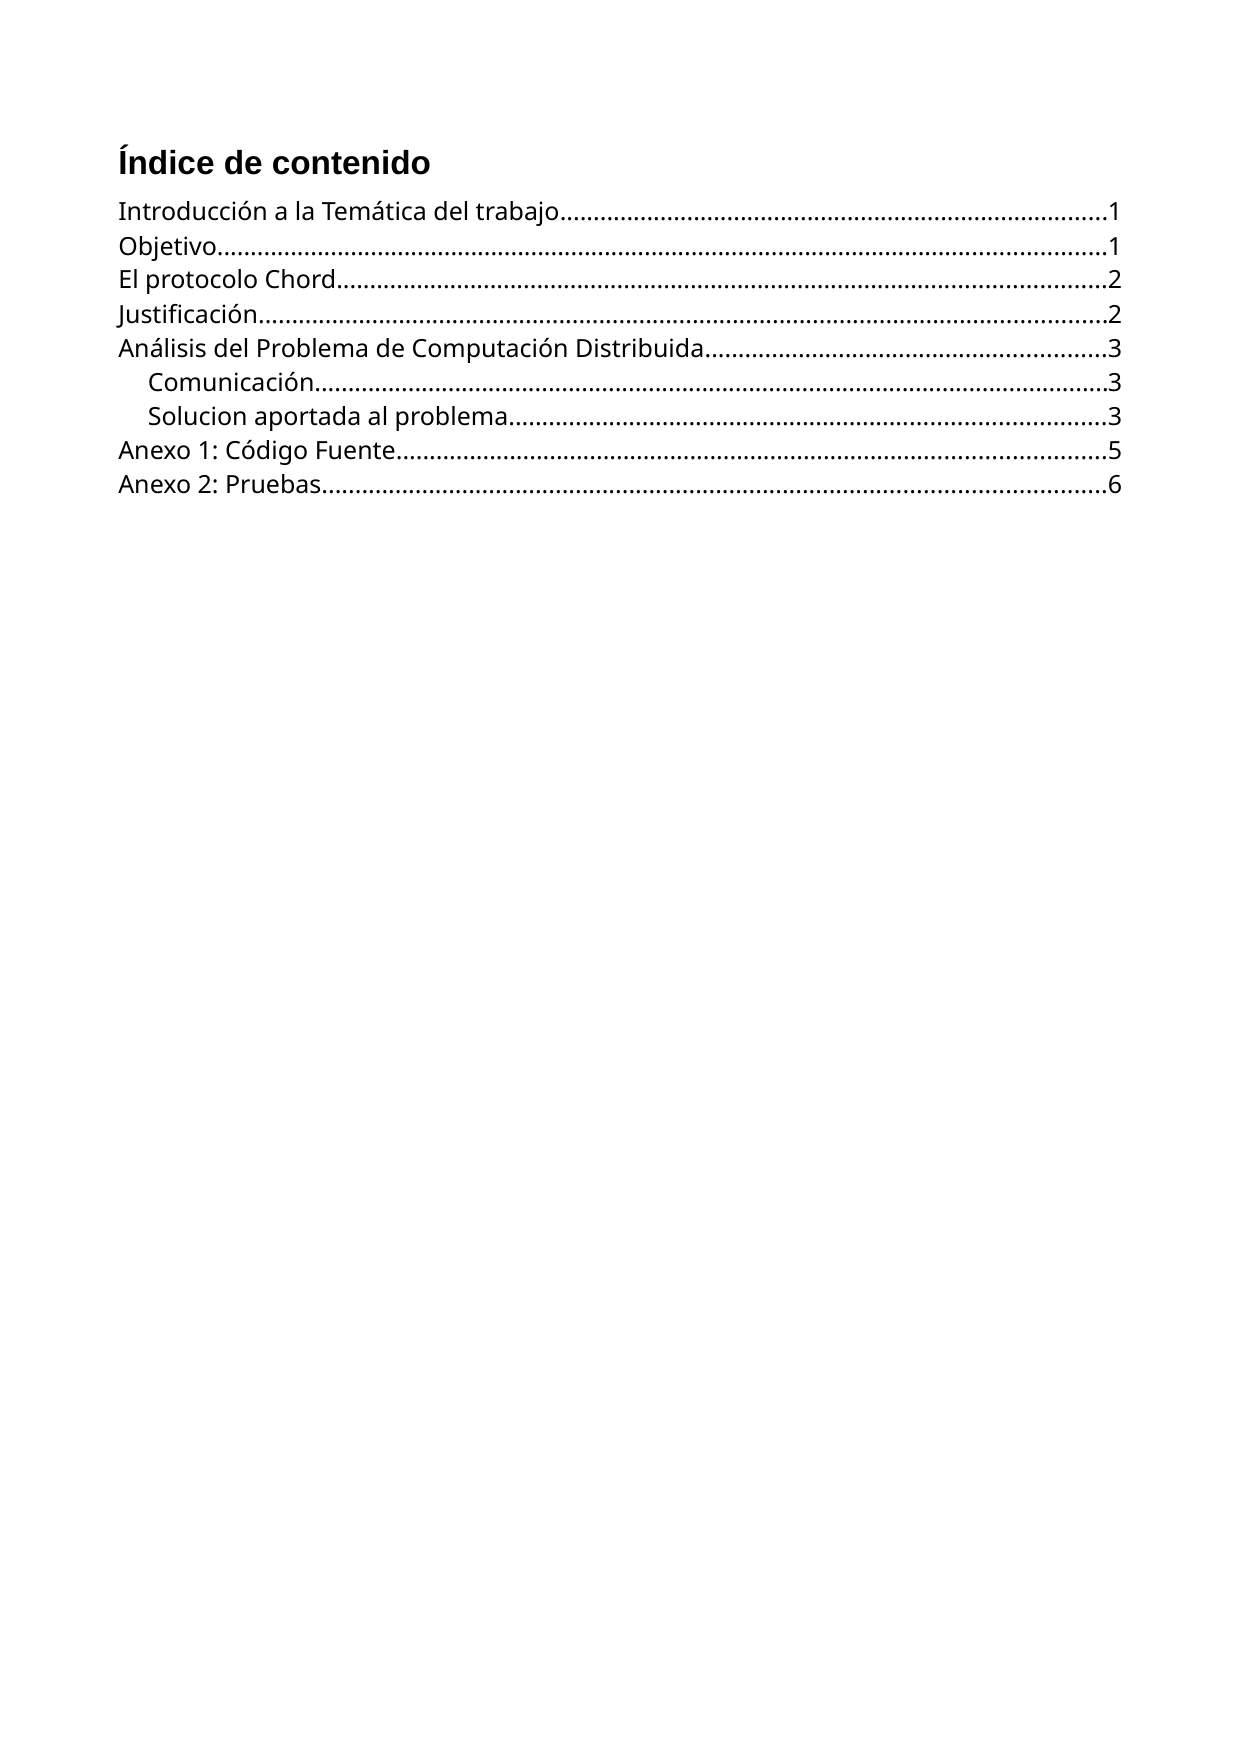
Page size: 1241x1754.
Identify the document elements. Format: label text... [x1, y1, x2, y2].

text El protocolo Chord 2 [118, 262, 1122, 296]
text Solucion aportada al problema 3 [148, 398, 1122, 432]
text Objetivo 1 [118, 228, 1122, 262]
text Análisis del Problema de Computación Distribuida 3 [118, 330, 1122, 364]
text Anexo 2: Pruebas 6 [118, 467, 1122, 501]
subtitle Índice de contenido [118, 143, 1122, 182]
text Comunicación 3 [148, 364, 1122, 398]
text Justificación 2 [118, 296, 1122, 330]
text Introducción a la Temática del trabajo 1 [118, 194, 1122, 228]
text Anexo 1: Código Fuente 5 [118, 432, 1122, 467]
